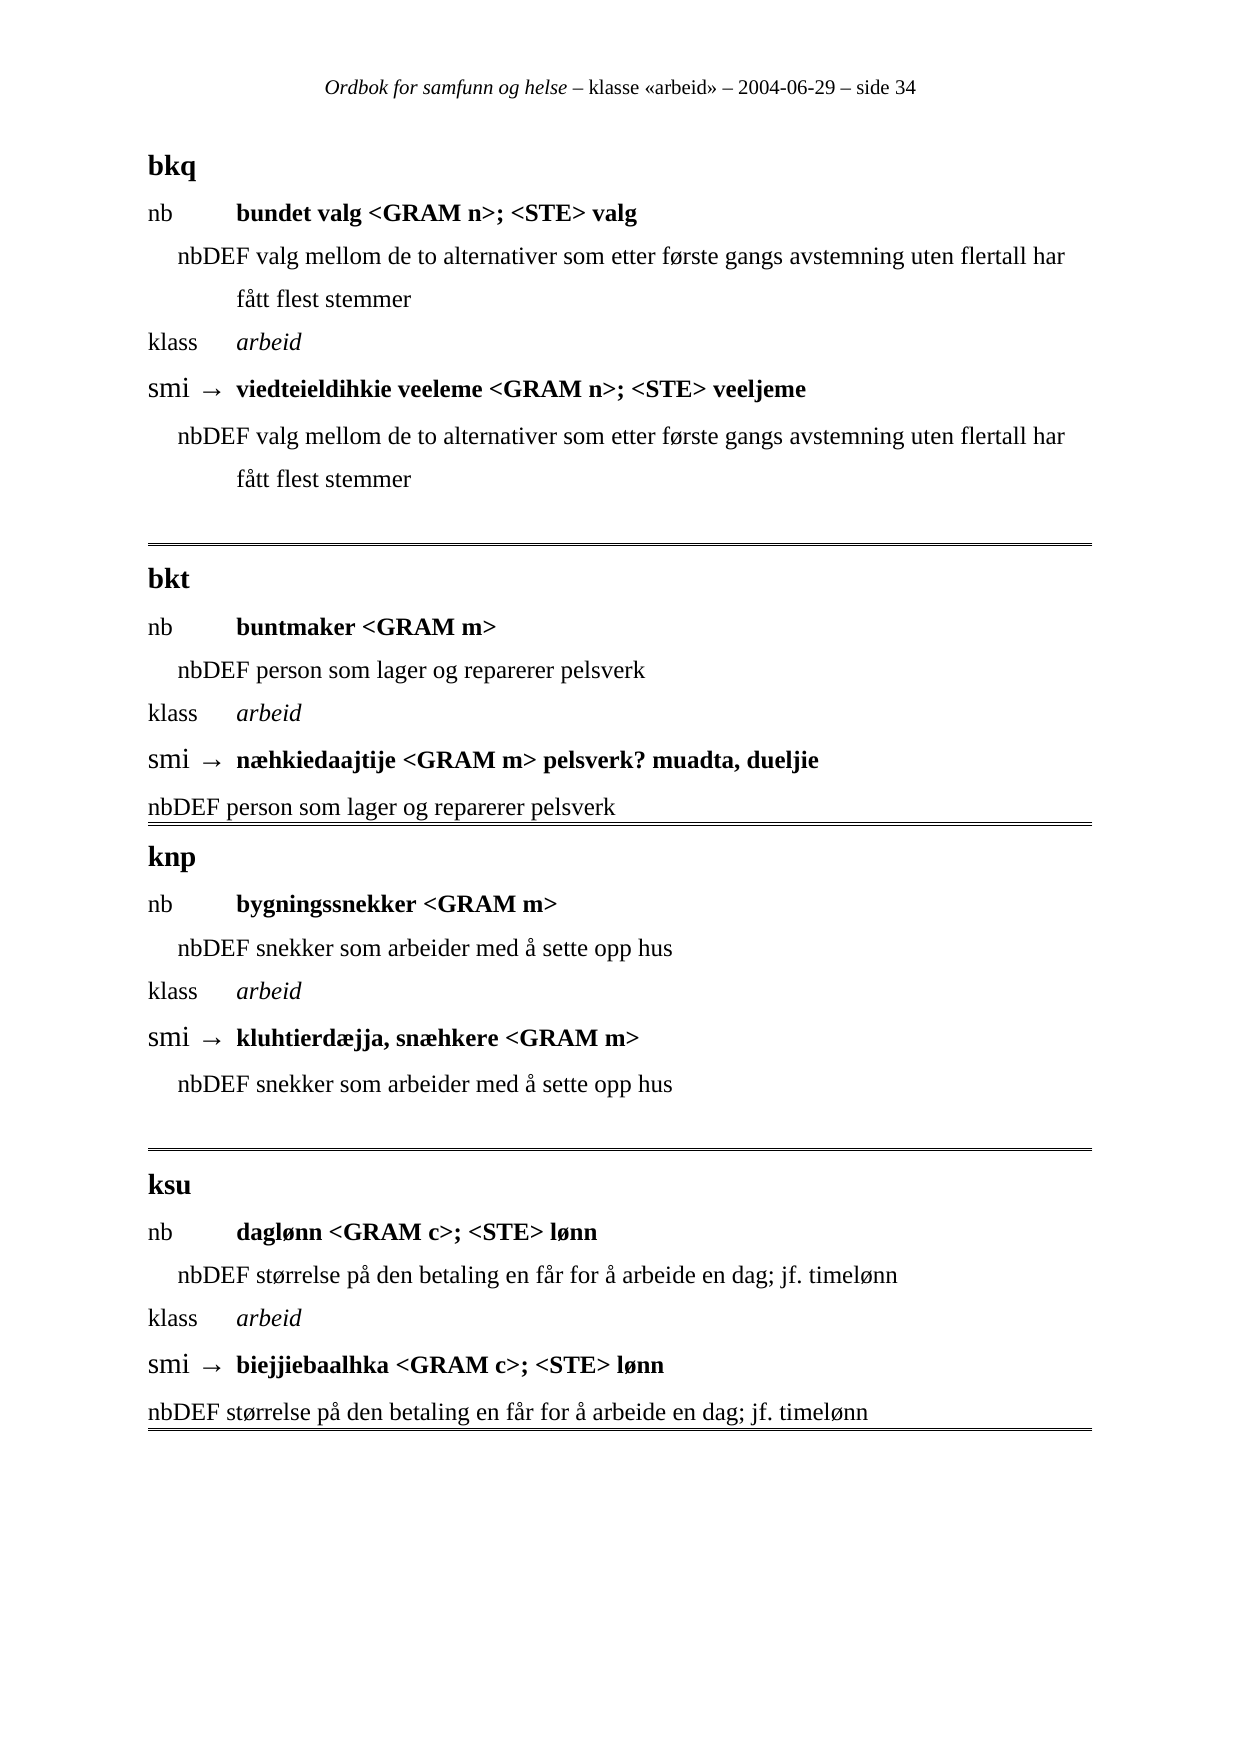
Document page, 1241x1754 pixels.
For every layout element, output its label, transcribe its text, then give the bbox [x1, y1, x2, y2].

text nbDEF størrelse på den betaling en får for å arbeide en dag; jf. timelønn [177, 1260, 1092, 1289]
text smi → kluhtierdæjja, snæhkere <GRAM m> [148, 1019, 1092, 1052]
text nbDEF snekker som arbeider med å sette opp hus [177, 933, 1092, 961]
text klass arbeid [148, 1303, 1092, 1332]
text klass arbeid [148, 976, 1092, 1004]
text smi → næhkiedaajtije <GRAM m> pelsverk? muadta, dueljie [148, 741, 1092, 775]
text smi → viedteieldihkie veeleme <GRAM n>; <STE> veeljeme [148, 370, 1092, 404]
text nbDEF valg mellom de to alternativer som etter første gangs avstemning uten flertall har fått flest stemmer [177, 421, 1092, 493]
text ksu [148, 1167, 1092, 1201]
text knp [148, 839, 1092, 873]
text nb buntmaker <GRAM m> [148, 612, 1092, 641]
text klass arbeid [148, 698, 1092, 727]
text nb bygningssnekker <GRAM m> [148, 889, 1092, 918]
text nbDEF person som lager og reparerer pelsverk [148, 792, 1092, 822]
text bkt [148, 562, 1092, 595]
text nbDEF snekker som arbeider med å sette opp hus [177, 1069, 1092, 1098]
text nbDEF person som lager og reparerer pelsverk [177, 655, 1092, 684]
text bkq [148, 148, 1092, 181]
text nbDEF størrelse på den betaling en får for å arbeide en dag; jf. timelønn [148, 1397, 1092, 1428]
text nb bundet valg <GRAM n>; <STE> valg [148, 198, 1092, 227]
text klass arbeid [148, 327, 1092, 356]
text nbDEF valg mellom de to alternativer som etter første gangs avstemning uten flertall har fått flest stemmer [177, 241, 1092, 313]
text nb daglønn <GRAM c>; <STE> lønn [148, 1217, 1092, 1246]
text smi → biejjiebaalhka <GRAM c>; <STE> lønn [148, 1347, 1092, 1380]
